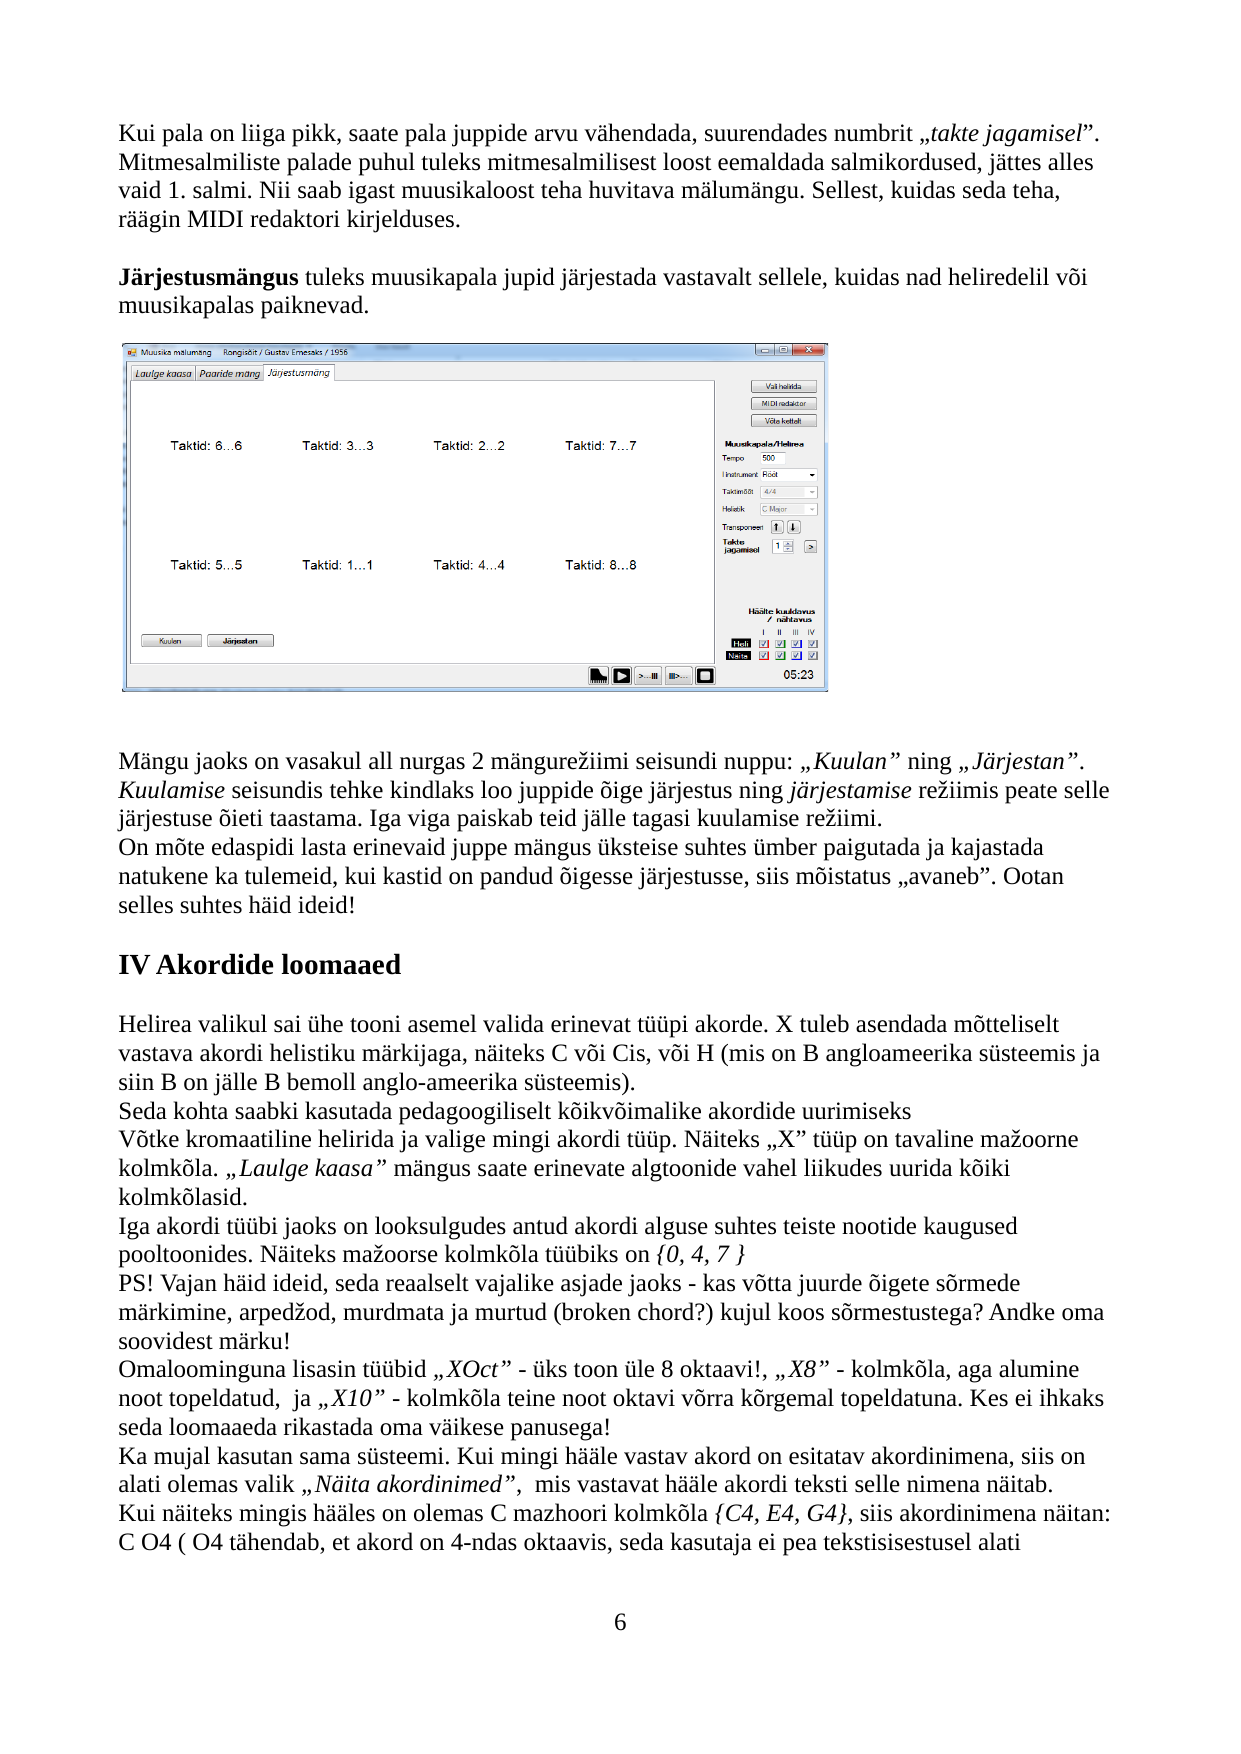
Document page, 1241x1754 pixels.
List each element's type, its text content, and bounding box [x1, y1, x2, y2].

text Helirea valikul sai ühe tooni asemel valida erinevat tüüpi akorde. X tuleb asendada mõtteliselt vastava akordi helistiku märkijaga, näiteks C või Cis, või H (mis on B angloameerika süsteemis ja siin B on jälle B bemoll anglo-ameerika süsteemis). [118, 1009, 1122, 1096]
text IV Akordide loomaaed [118, 918, 1122, 981]
text Seda kohta saabki kasutada pedagoogiliselt kõikvõimalike akordide uurimiseks Võtke kromaatiline helirida ja valige mingi akordi tüüp. Näiteks „X” tüüp on tavaline mažoorne kolmkõla. „Laulge kaasa” mängus saate erinevate algtoonide vahel liikudes uurida kõiki kolmkõlasid. [118, 1096, 1122, 1211]
text Iga akordi tüübi jaoks on looksulgudes antud akordi alguse suhtes teiste nootide kaugused pooltoonides. Näiteks mažoorse kolmkõla tüübiks on {0, 4, 7 } PS! Vajan häid ideid, seda reaalselt vajalike asjade jaoks - kas võtta juurde õigete sõrmede märkimine, arpedžod, murdmata ja murtud (broken chord?) kujul koos sõrmestustega? Andke oma soovidest märku! [118, 1211, 1122, 1354]
text Järjestusmängus tuleks muusikapala jupid järjestada vastavalt sellele, kuidas nad heliredelil või muusikapalas paiknevad. [118, 233, 1122, 319]
text Mängu jaoks on vasakul all nurgas 2 mängurežiimi seisundi nuppu: „Kuulan” ning „Järjestan”. [118, 746, 1122, 775]
text Omaloominguna lisasin tüübid „XOct” - üks toon üle 8 oktaavi!, „X8” - kolmkõla, aga alumine noot topeldatud, ja „X10” - kolmkõla teine noot oktavi võrra kõrgemal topeldatuna. Kes ei ihkaks seda loomaaeda rikastada oma väikese panusega! Ka mujal kasutan sama süsteemi. Kui mingi hääle vastav akord on esitatav akordinimena, siis on alati olemas valik „Näita akordinimed”, mis vastavat hääle akordi teksti selle nimena näitab. Kui näiteks mingis hääles on olemas C mazhoori kolmkõla {C4, E4, G4}, siis akordinimena näitan: C O4 ( O4 tähendab, et akord on 4-ndas oktaavis, seda kasutaja ei pea tekstisisestusel alati [118, 1354, 1122, 1556]
picture [122, 343, 829, 692]
text Kuulamise seisundis tehke kindlaks loo juppide õige järjestus ning järjestamise režiimis peate selle järjestuse õieti taastama. Iga viga paiskab teid jälle tagasi kuulamise režiimi. On mõte edaspidi lasta erinevaid juppe mängus üksteise suhtes ümber paigutada ja kajastada natukene ka tulemeid, kui kastid on pandud õigesse järjestusse, siis mõistatus „avaneb”. Ootan selles suhtes häid ideid! [118, 775, 1122, 918]
text Kui pala on liiga pikk, saate pala juppide arvu vähendada, suurendades numbrit „takte jagamisel”. Mitmesalmiliste palade puhul tuleks mitmesalmilisest loost eemaldada salmikordused, jättes alles vaid 1. salmi. Nii saab igast muusikaloost teha huvitava mälumängu. Sellest, kuidas seda teha, räägin MIDI redaktori kirjelduses. [118, 118, 1122, 233]
